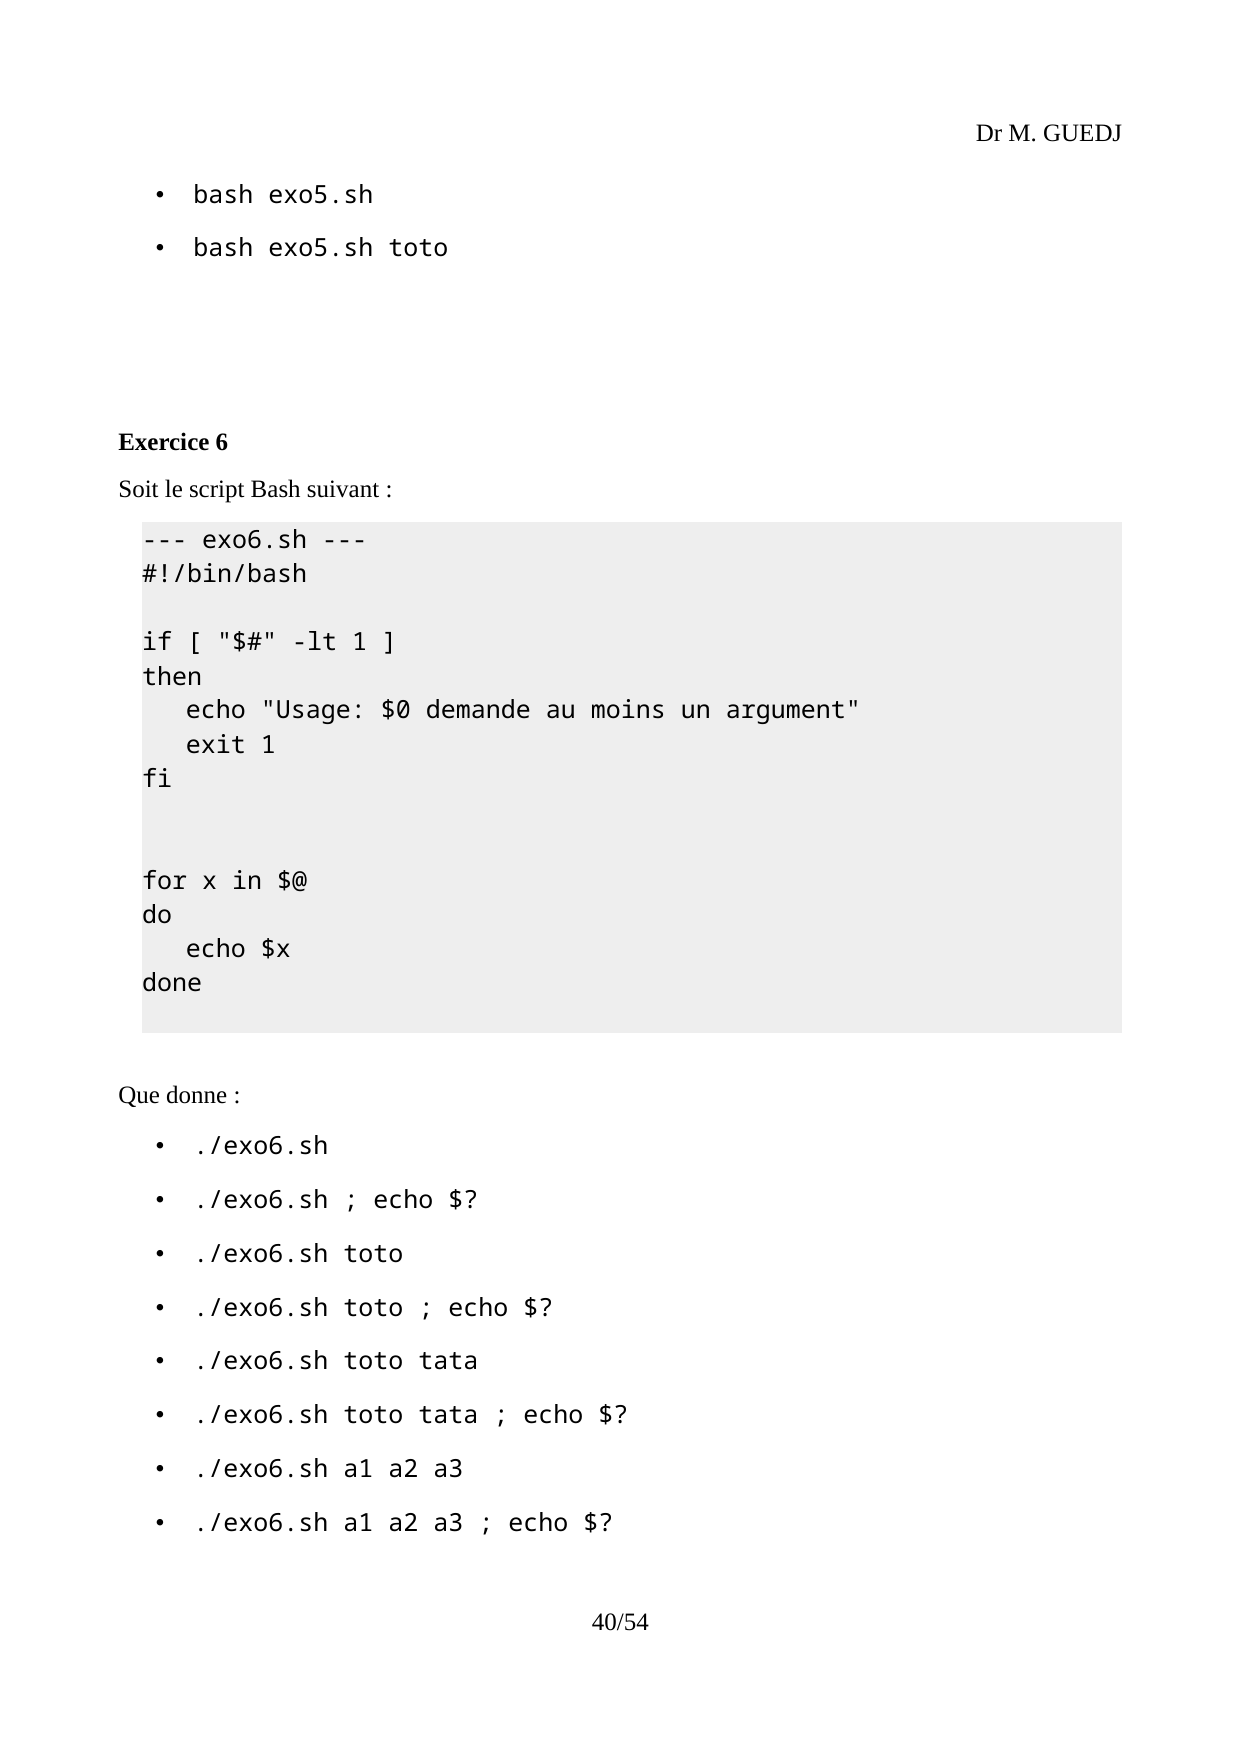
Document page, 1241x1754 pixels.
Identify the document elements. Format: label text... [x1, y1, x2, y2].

list bash exo5.sh toto [156, 230, 1122, 264]
list bash exo5.sh [156, 176, 1122, 210]
text Soit le script Bash suivant : [118, 474, 1122, 503]
list ./exo6.sh a1 a2 a3 [156, 1451, 1122, 1484]
list ./exo6.sh toto ; echo $? [156, 1289, 1122, 1323]
text #!/bin/bash if [ "$#" -lt 1 ] then echo "Usage: $0 demande au moins un argument" exit 1 fi for x in $@ do echo $x done [142, 556, 1122, 1033]
list ./exo6.sh toto tata [156, 1343, 1122, 1377]
list ./exo6.sh a1 a2 a3 ; echo $? [156, 1504, 1122, 1538]
list ./exo6.sh toto [156, 1236, 1122, 1269]
list ./exo6.sh [156, 1128, 1122, 1162]
text Exercice 6 [118, 427, 1122, 455]
list ./exo6.sh toto tata ; echo $? [156, 1397, 1122, 1431]
text --- exo6.sh --- [142, 522, 1122, 556]
text Que donne : [118, 1080, 1122, 1109]
list ./exo6.sh ; echo $? [156, 1182, 1122, 1216]
